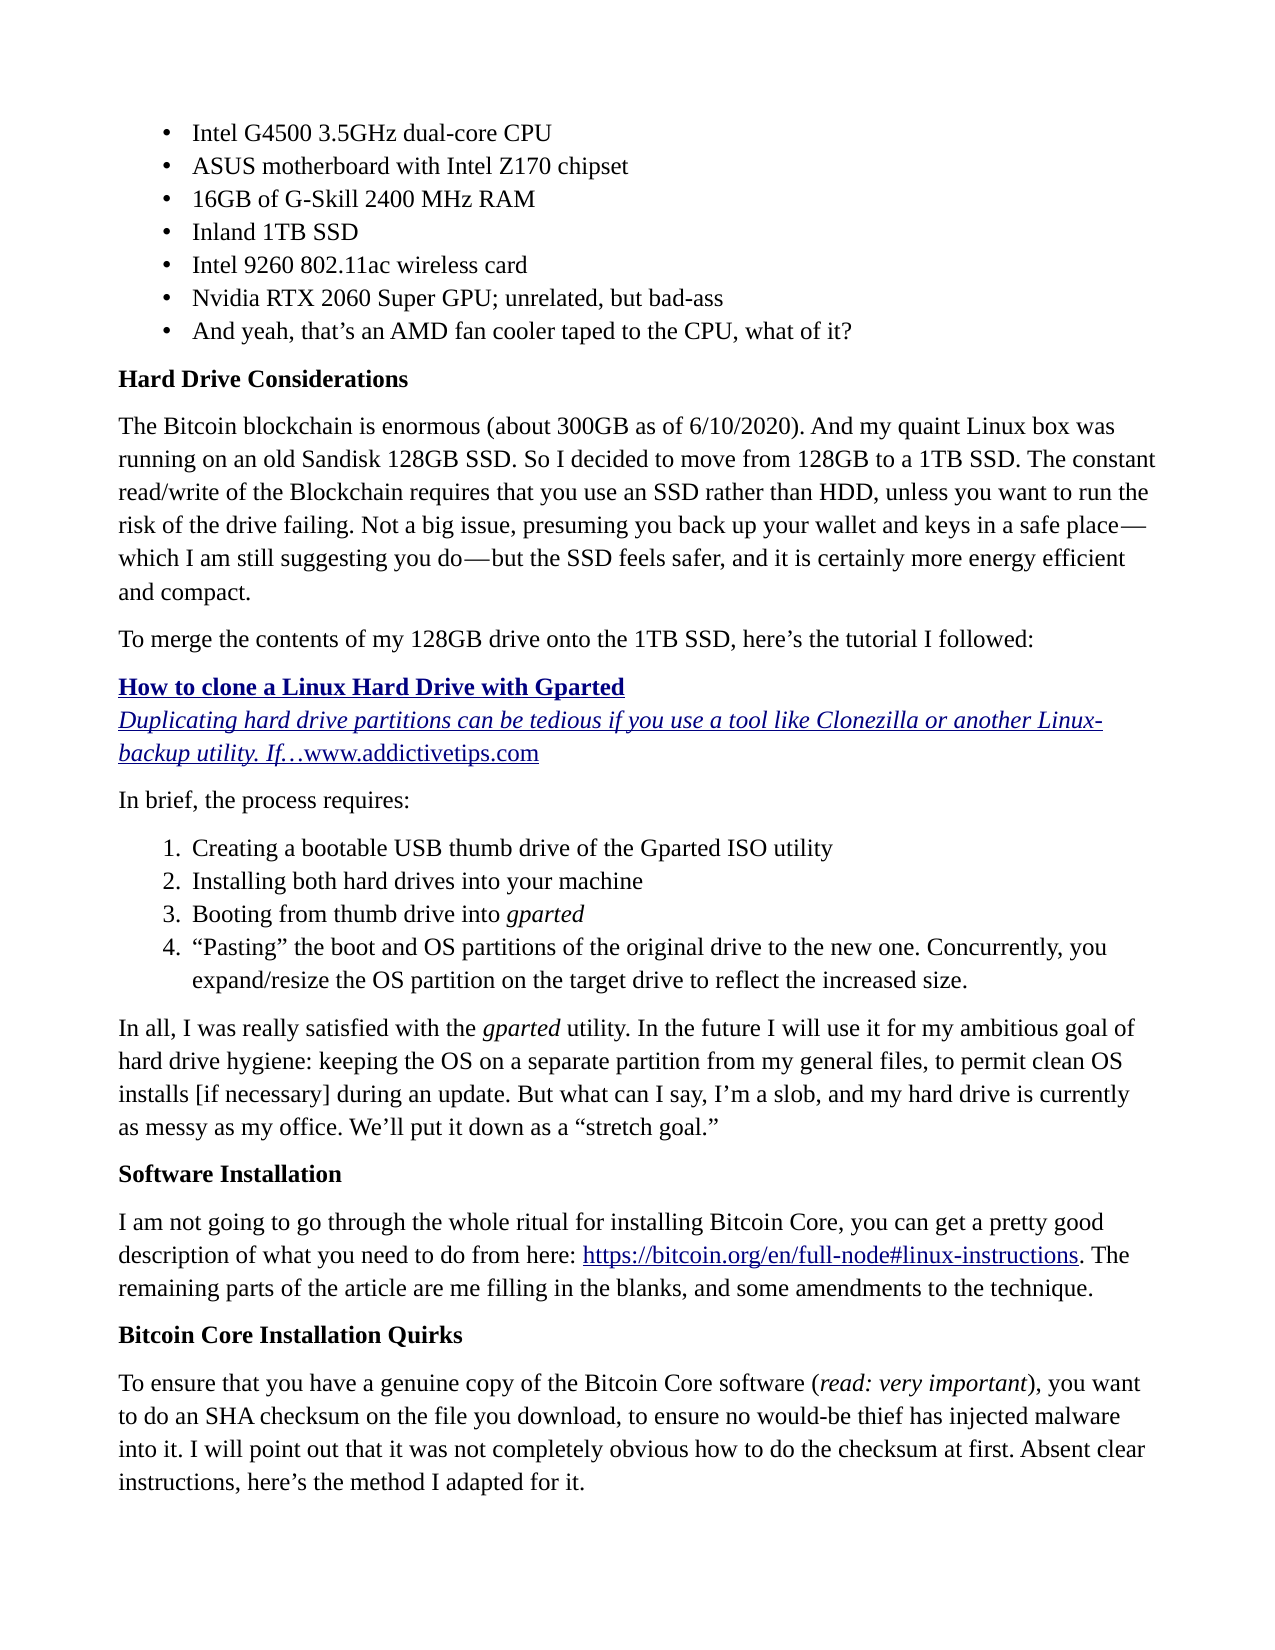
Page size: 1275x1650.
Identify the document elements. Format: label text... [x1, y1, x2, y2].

text Hard Drive Considerations [118, 364, 1157, 393]
text I am not going to go through the whole ritual for installing Bitcoin Core, you can get a pretty good description of what you need to do from here: https://bitcoin.org/en/full-node#linux-instructions. The remaining parts of the article are me filling in the blanks, and some amendments to the technique. [118, 1207, 1157, 1302]
list Intel G4500 3.5GHz dual-core CPU [162, 118, 1157, 147]
list 16GB of G-Skill 2400 MHz RAM [162, 184, 1157, 213]
list Inland 1TB SSD [162, 217, 1157, 246]
list Nvidia RTX 2060 Super GPU; unrelated, but bad-ass [162, 283, 1157, 312]
text In brief, the process requires: [118, 785, 1157, 814]
list Booting from thumb drive into gparted [162, 899, 1157, 928]
text To merge the contents of my 128GB drive onto the 1TB SSD, here’s the tutorial I followed: [118, 624, 1157, 653]
list And yeah, that’s an AMD fan cooler taped to the CPU, what of it? [162, 316, 1157, 345]
text In all, I was really satisfied with the gparted utility. In the future I will use it for my ambitious goal of hard drive hygiene: keeping the OS on a separate partition from my general files, to permit clean OS installs [if necessary] during an update. But what can I say, I’m a slob, and my hard drive is currently as messy as my office. We’ll put it down as a “stretch goal.” [118, 1013, 1157, 1141]
list Intel 9260 802.11ac wireless card [162, 250, 1157, 279]
text Bitcoin Core Installation Quirks [118, 1321, 1157, 1349]
text How to clone a Linux Hard Drive with Gparted Duplicating hard drive partitions can be tedious if you use a tool like Clonezilla or another Linux-backup utility. If…www.addictivetips.com [118, 672, 1157, 767]
list ASUS motherboard with Intel Z170 chipset [162, 151, 1157, 180]
text To ensure that you have a genuine copy of the Bitcoin Core software (read: very important), you want to do an SHA checksum on the file you download, to ensure no would-be thief has injected malware into it. I will point out that it was not completely obvious how to do the checksum at first. Absent clear instructions, here’s the method I adapted for it. [118, 1368, 1157, 1496]
list Creating a bootable USB thumb drive of the Gparted ISO utility [162, 833, 1157, 862]
text The Bitcoin blockchain is enormous (about 300GB as of 6/10/2020). And my quaint Linux box was running on an old Sandisk 128GB SSD. So I decided to move from 128GB to a 1TB SSD. The constant read/write of the Blockchain requires that you use an SSD rather than HDD, unless you want to run the risk of the drive failing. Not a big issue, presuming you back up your wallet and keys in a safe place — which I am still suggesting you do — but the SSD feels safer, and it is certainly more energy efficient and compact. [118, 411, 1157, 605]
list Installing both hard drives into your machine [162, 866, 1157, 895]
list “Pasting” the boot and OS partitions of the original drive to the new one. Concurrently, you expand/resize the OS partition on the target drive to reflect the increased size. [162, 932, 1157, 994]
text Software Installation [118, 1159, 1157, 1188]
